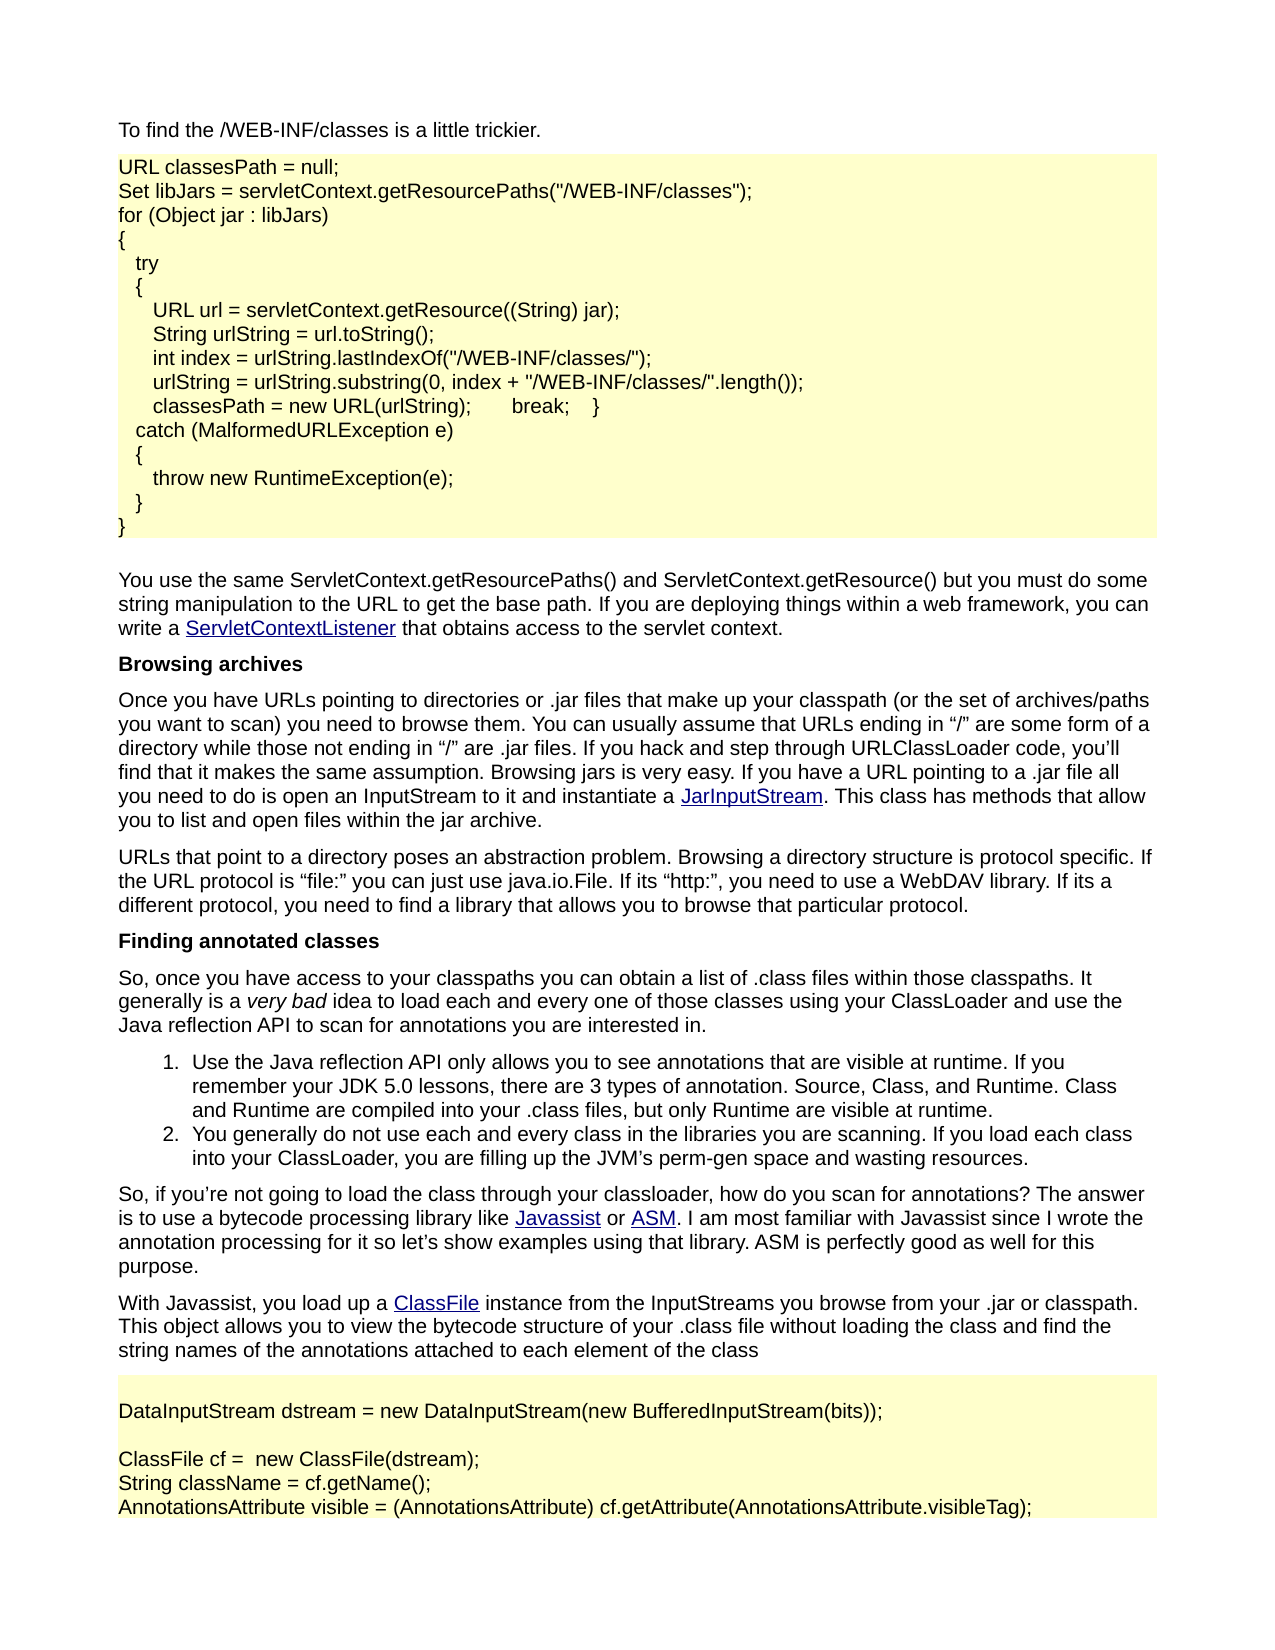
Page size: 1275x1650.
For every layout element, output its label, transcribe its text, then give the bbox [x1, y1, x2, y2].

text Set libJars = servletContext.getResourcePaths("/WEB-INF/classes"); [118, 178, 1157, 202]
text try [118, 250, 1157, 274]
text AnnotationsAttribute visible = (AnnotationsAttribute) cf.getAttribute(AnnotationsAttribute.visibleTag); [118, 1494, 1157, 1518]
text URL classesPath = null; [118, 154, 1157, 178]
text { [118, 226, 1157, 250]
text So, once you have access to your classpaths you can obtain a list of .class files within those classpaths. It generally is a very bad idea to load each and every one of those classes using your ClassLoader and use the Java reflection API to scan for annotations you are interested in. [118, 965, 1157, 1037]
text Finding annotated classes [118, 929, 1157, 953]
text catch (MalformedURLException e) [118, 418, 1157, 442]
text DataInputStream dstream = new DataInputStream(new BufferedInputStream(bits)); [118, 1399, 1157, 1423]
text With Javassist, you load up a ClassFile instance from the InputStreams you browse from your .jar or classpath. This object allows you to view the bytecode structure of your .class file without loading the class and find the string names of the annotations attached to each element of the class [118, 1290, 1157, 1362]
text To find the /WEB-INF/classes is a little trickier. [118, 118, 1157, 142]
text ClassFile cf = new ClassFile(dstream); [118, 1447, 1157, 1471]
text classesPath = new URL(urlString); break; } [118, 394, 1157, 418]
list Use the Java reflection API only allows you to see annotations that are visible at runtime. If you remember your JDK 5.0 lessons, there are 3 types of annotation. Source, Class, and Runtime. Class and Runtime are compiled into your .class files, but only Runtime are visible at runtime. [162, 1050, 1157, 1122]
text throw new RuntimeException(e); [118, 466, 1157, 490]
text } [118, 490, 1157, 514]
text int index = urlString.lastIndexOf("/WEB-INF/classes/"); [118, 346, 1157, 370]
text } [118, 514, 1157, 538]
text for (Object jar : libJars) [118, 202, 1157, 226]
text Browsing archives [118, 652, 1157, 676]
text So, if you’re not going to load the class through your classloader, how do you scan for annotations? The answer is to use a bytecode processing library like Javassist or ASM. I am most familiar with Javassist since I wrote the annotation processing for it so let’s show examples using that library. ASM is perfectly good as well for this purpose. [118, 1182, 1157, 1278]
text String urlString = url.toString(); [118, 322, 1157, 346]
text URLs that point to a directory poses an abstraction problem. Browsing a directory structure is protocol specific. If the URL protocol is “file:” you can just use java.io.File. If its “http:”, you need to use a WebDAV library. If its a different protocol, you need to find a library that allows you to browse that particular protocol. [118, 844, 1157, 916]
text URL url = servletContext.getResource((String) jar); [118, 298, 1157, 322]
text urlString = urlString.substring(0, index + "/WEB-INF/classes/".length()); [118, 370, 1157, 394]
text You use the same ServletContext.getResourcePaths() and ServletContext.getResource() but you must do some string manipulation to the URL to get the base path. If you are deploying things within a web framework, you can write a ServletContextListener that obtains access to the servlet context. [118, 567, 1157, 639]
text { [118, 442, 1157, 466]
text { [118, 274, 1157, 298]
list You generally do not use each and every class in the libraries you are scanning. If you load each class into your ClassLoader, you are filling up the JVM’s perm-gen space and wasting resources. [162, 1122, 1157, 1169]
text Once you have URLs pointing to directories or .jar files that make up your classpath (or the set of archives/paths you want to scan) you need to browse them. You can usually assume that URLs ending in “/” are some form of a directory while those not ending in “/” are .jar files. If you hack and step through URLClassLoader code, you’ll find that it makes the same assumption. Browsing jars is very easy. If you have a URL pointing to a .jar file all you need to do is open an InputStream to it and instantiate a JarInputStream. This class has methods that allow you to list and open files within the jar archive. [118, 688, 1157, 832]
text String className = cf.getName(); [118, 1471, 1157, 1494]
